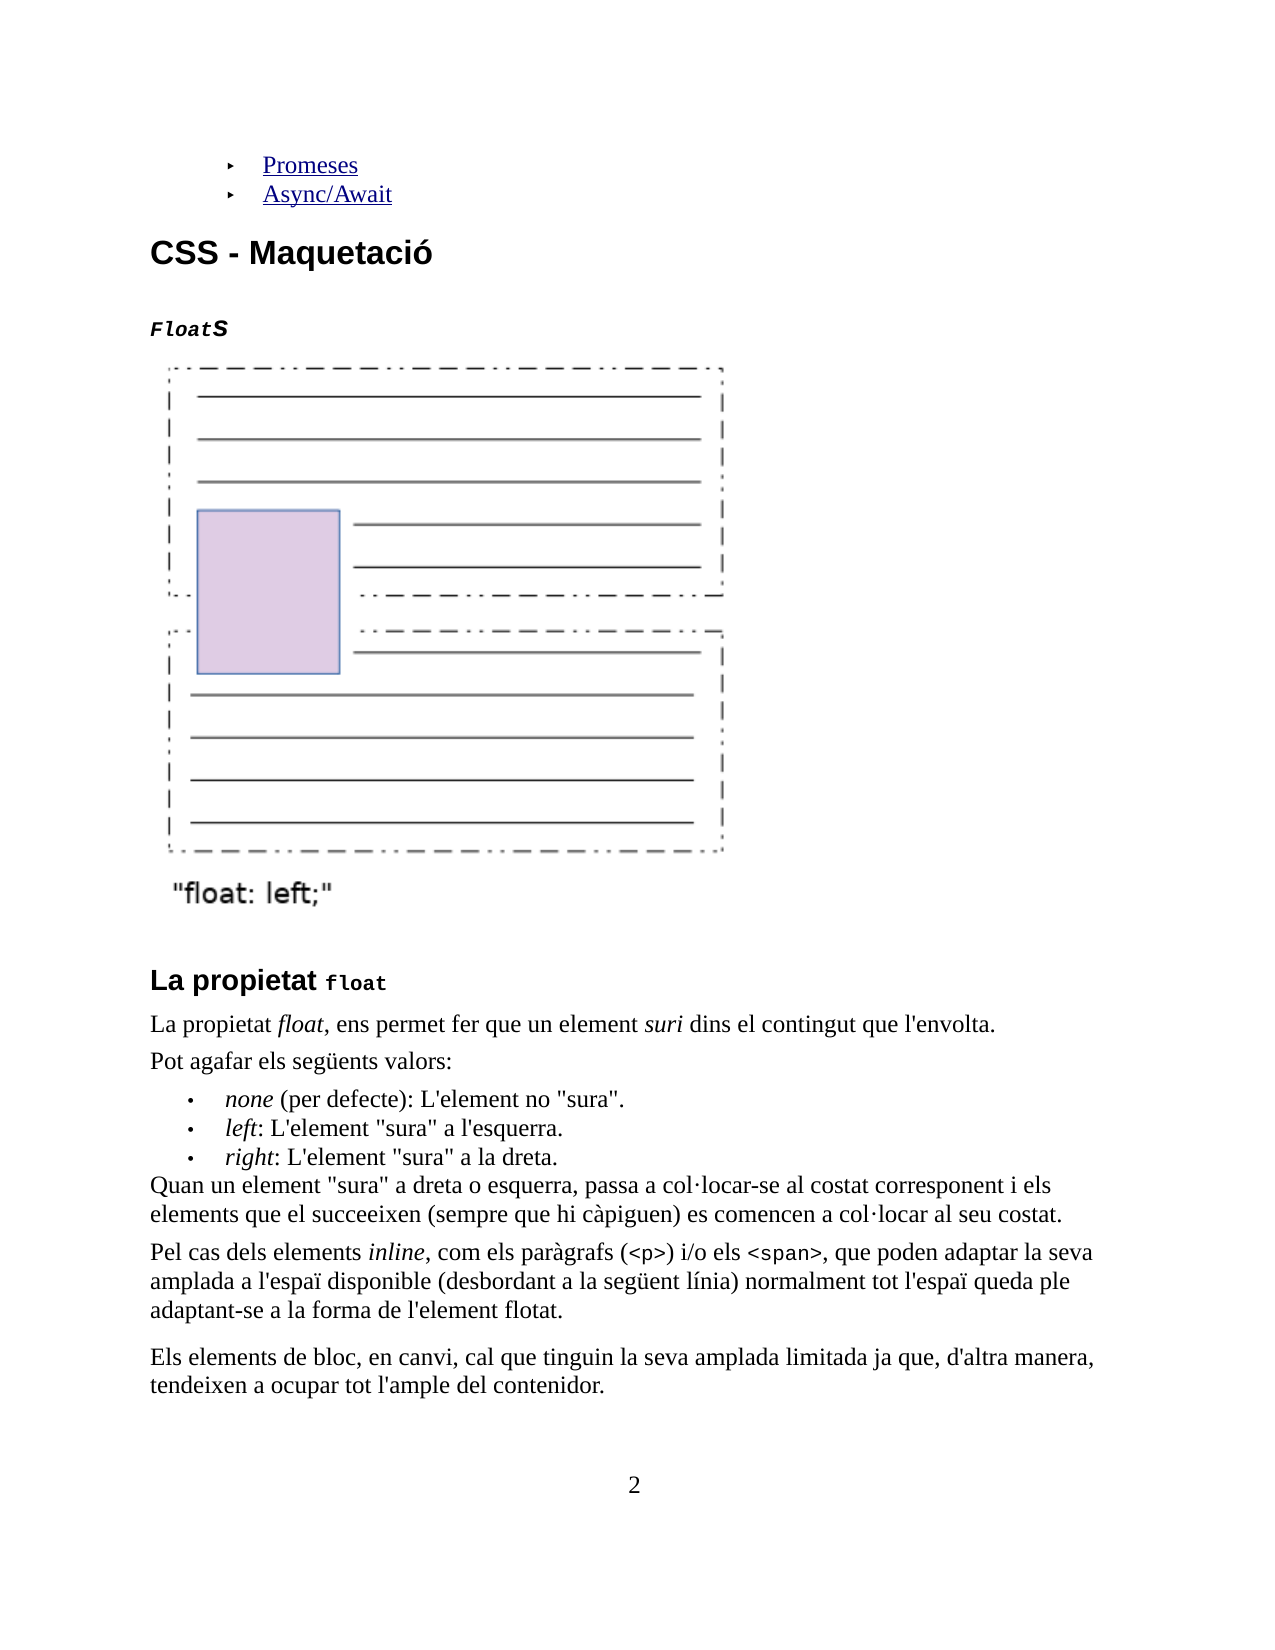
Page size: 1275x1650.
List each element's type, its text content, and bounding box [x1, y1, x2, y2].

text La propietat float, ens permet fer que un element suri dins el contingut que l'envolta. [150, 1009, 1125, 1037]
list Promeses [225, 150, 1125, 179]
list none (per defecte): L'element no "sura". [187, 1084, 1125, 1113]
text Els elements de bloc, en canvi, cal que tinguin la seva amplada limitada ja que, d'altra manera, tendeixen a ocupar tot l'ample del contenidor. [150, 1342, 1125, 1399]
list right: L'element "sura" a la dreta. [187, 1142, 1125, 1170]
text Pel cas dels elements inline, com els paràgrafs (<p>) i/o els <span>, que poden adaptar la seva amplada a l'espaï disponible (desbordant a la següent línia) normalment tot l'espaï queda ple adaptant-se a la forma de l'element flotat. [150, 1237, 1125, 1324]
subtitle La propietat float [150, 963, 1125, 996]
subtitle CSS - Maquetació [150, 232, 1125, 271]
text Pot agafar els següents valors: [150, 1046, 1125, 1075]
list Async/Await [225, 179, 1125, 207]
text Quan un element "sura" a dreta o esquerra, passa a col·locar-se al costat corresponent i els elements que el succeeixen (sempre que hi càpiguen) es comencen a col·locar al seu costat. [150, 1170, 1125, 1228]
subtitle Floats [150, 309, 1125, 342]
picture [150, 354, 741, 938]
list left: L'element "sura" a l'esquerra. [187, 1113, 1125, 1142]
